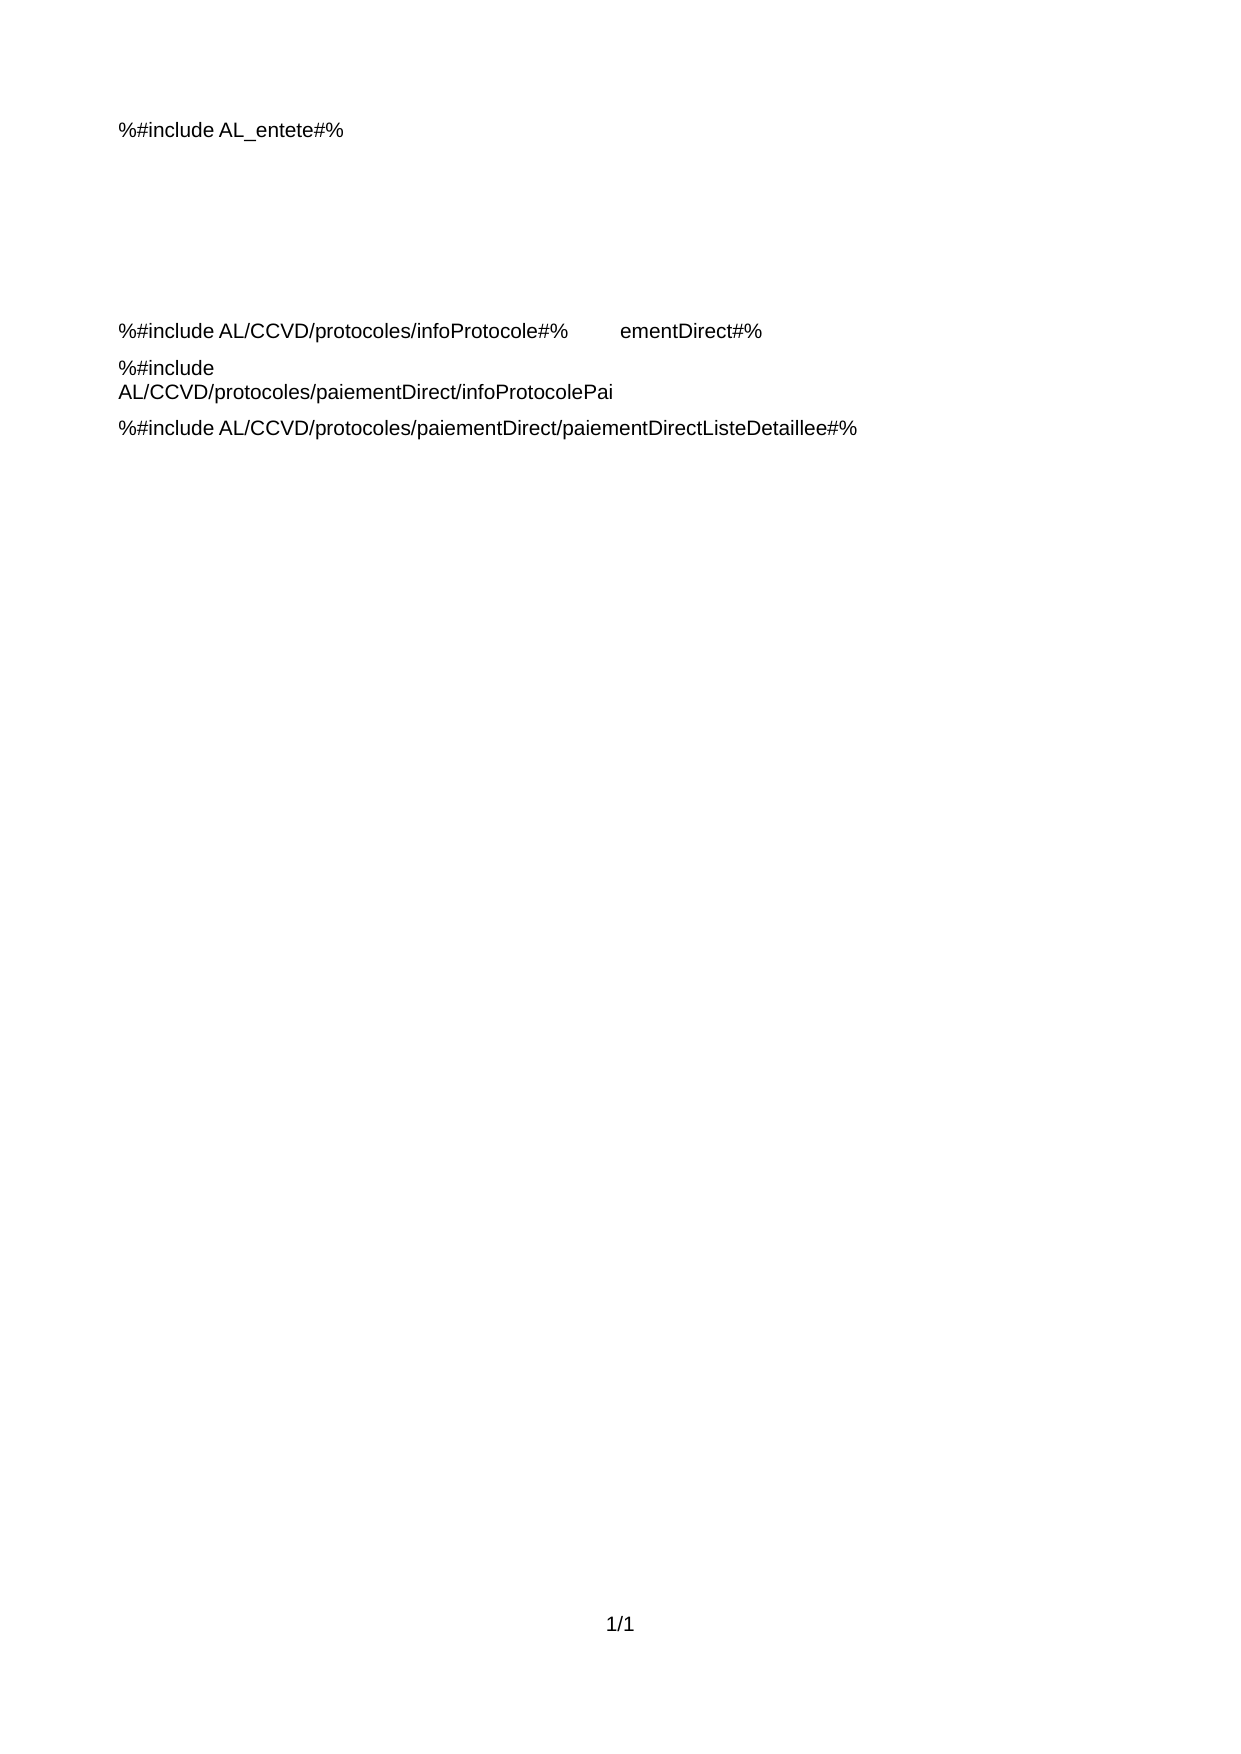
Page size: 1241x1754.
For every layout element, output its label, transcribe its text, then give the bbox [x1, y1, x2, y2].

text %#include AL/CCVD/protocoles/paiementDirect/infoProtocolePai [118, 356, 620, 403]
text ementDirect#% [620, 319, 1122, 343]
text %#include AL/CCVD/protocoles/infoProtocole#% [118, 319, 620, 343]
text %#include AL/CCVD/protocoles/paiementDirect/paiementDirectListeDetaillee#% [118, 416, 1122, 440]
